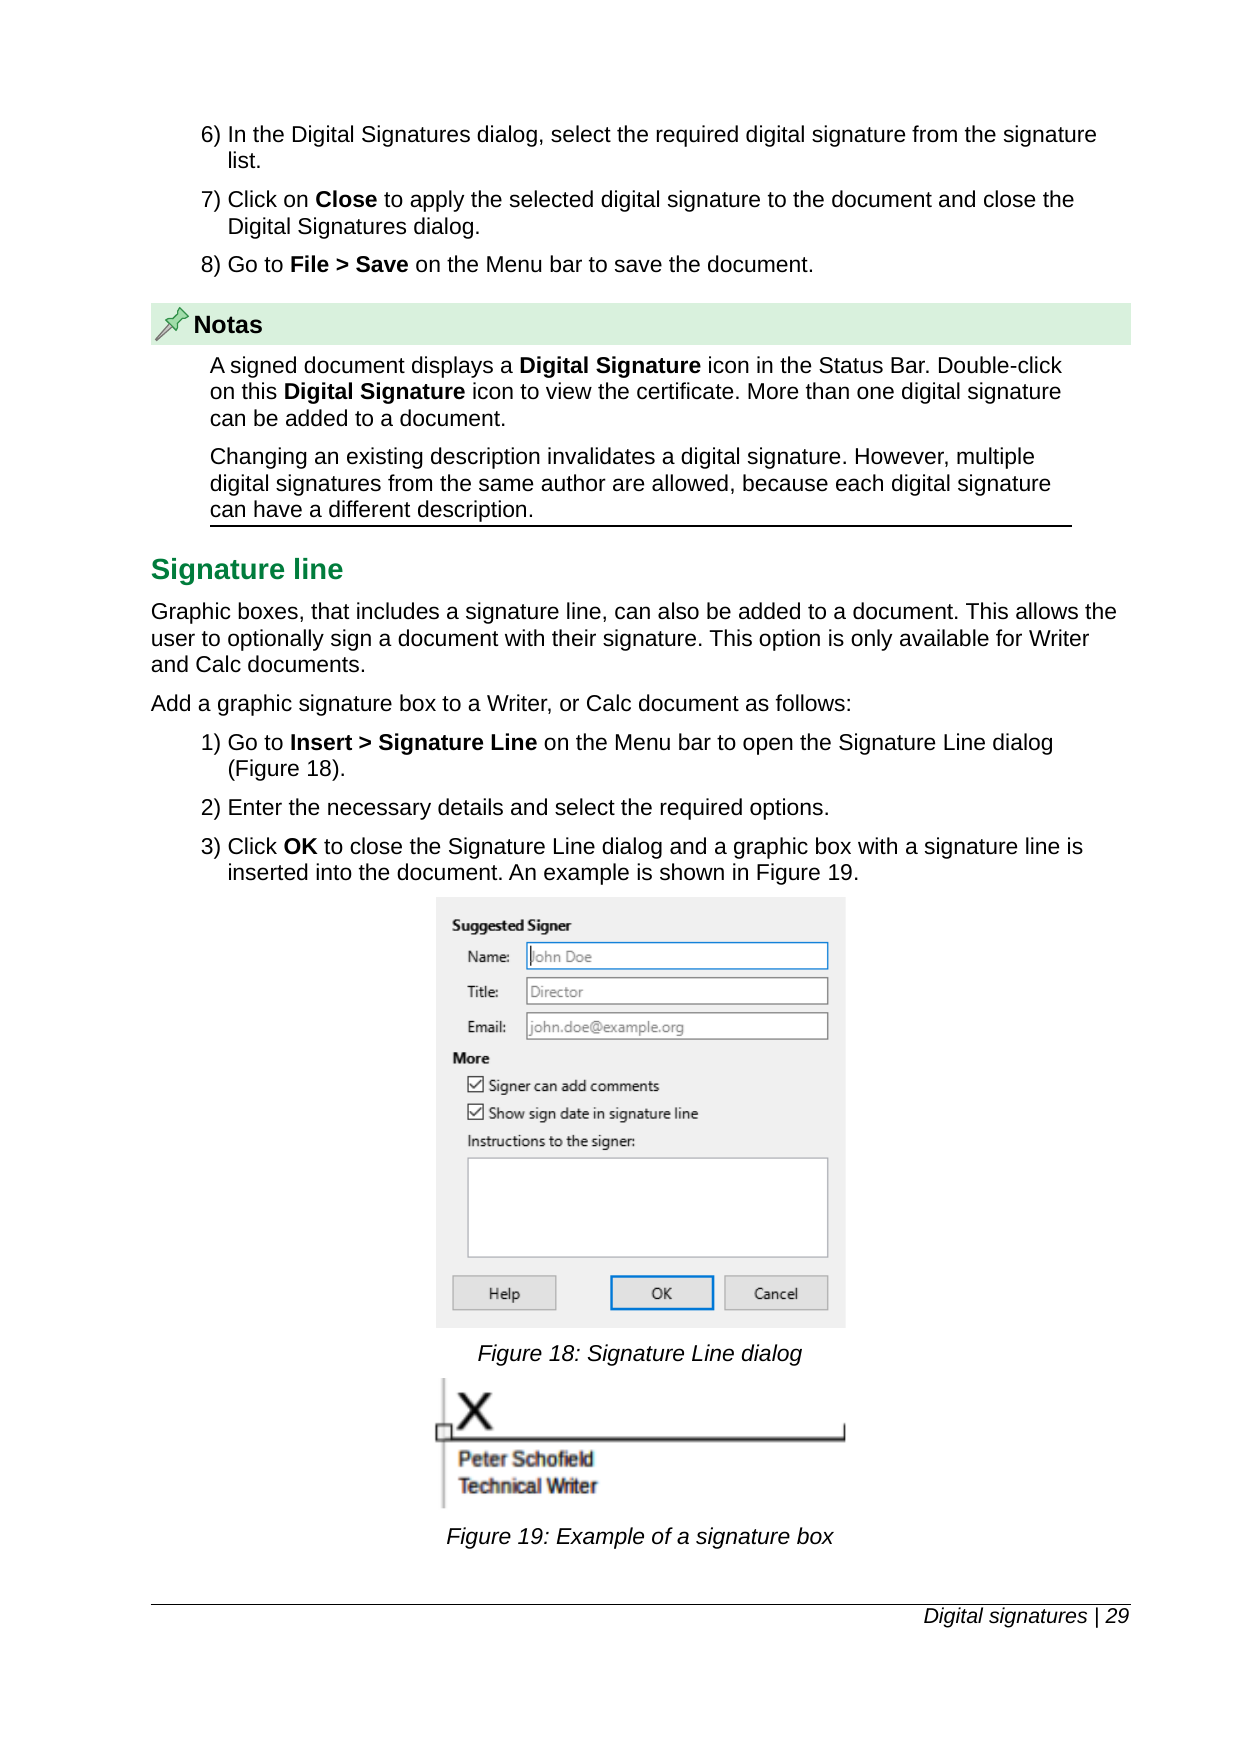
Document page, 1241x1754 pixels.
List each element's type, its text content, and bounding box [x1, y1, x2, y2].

picture [434, 1378, 848, 1511]
text Graphic boxes, that includes a signature line, can also be added to a document. This allows the user to optionally sign a document with their signature. This option is only available for Writer and Calc documents. [151, 598, 1131, 677]
subtitle Signature line [151, 552, 1131, 586]
text Changing an existing description invalidates a digital signature. However, multiple digital signatures from the same author are allowed, because each digital signature can have a different description. [209, 443, 1072, 527]
list Go to Insert > Signature Line on the Menu bar to open the Signature Line dialog (Figure 18). [227, 728, 1131, 781]
list Add a graphic signature box to a Writer, or Calc document as follows: [151, 690, 1131, 716]
list Click OK to close the Signature Line dialog and a graphic box with a signature line is inserted into the document. An example is shown in Figure 19. [227, 833, 1131, 885]
subtitle Notas [193, 303, 1131, 345]
list Go to File > Save on the Menu bar to save the document. [227, 251, 1131, 278]
text A signed document displays a Digital Signature icon in the Status Bar. Double‑click on this Digital Signature icon to view the certificate. More than one digital signature can be added to a document. [209, 352, 1072, 431]
text Figure 18: Signature Line dialog [436, 1340, 846, 1366]
picture [436, 897, 846, 1328]
list In the Digital Signatures dialog, select the required digital signature from the signature list. [227, 121, 1131, 174]
text Figure 19: Example of a signature box [434, 1523, 848, 1550]
list Enter the necessary details and select the required options. [227, 794, 1131, 820]
list Click on Close to apply the selected digital signature to the document and close the Digital Signatures dialog. [227, 186, 1131, 239]
